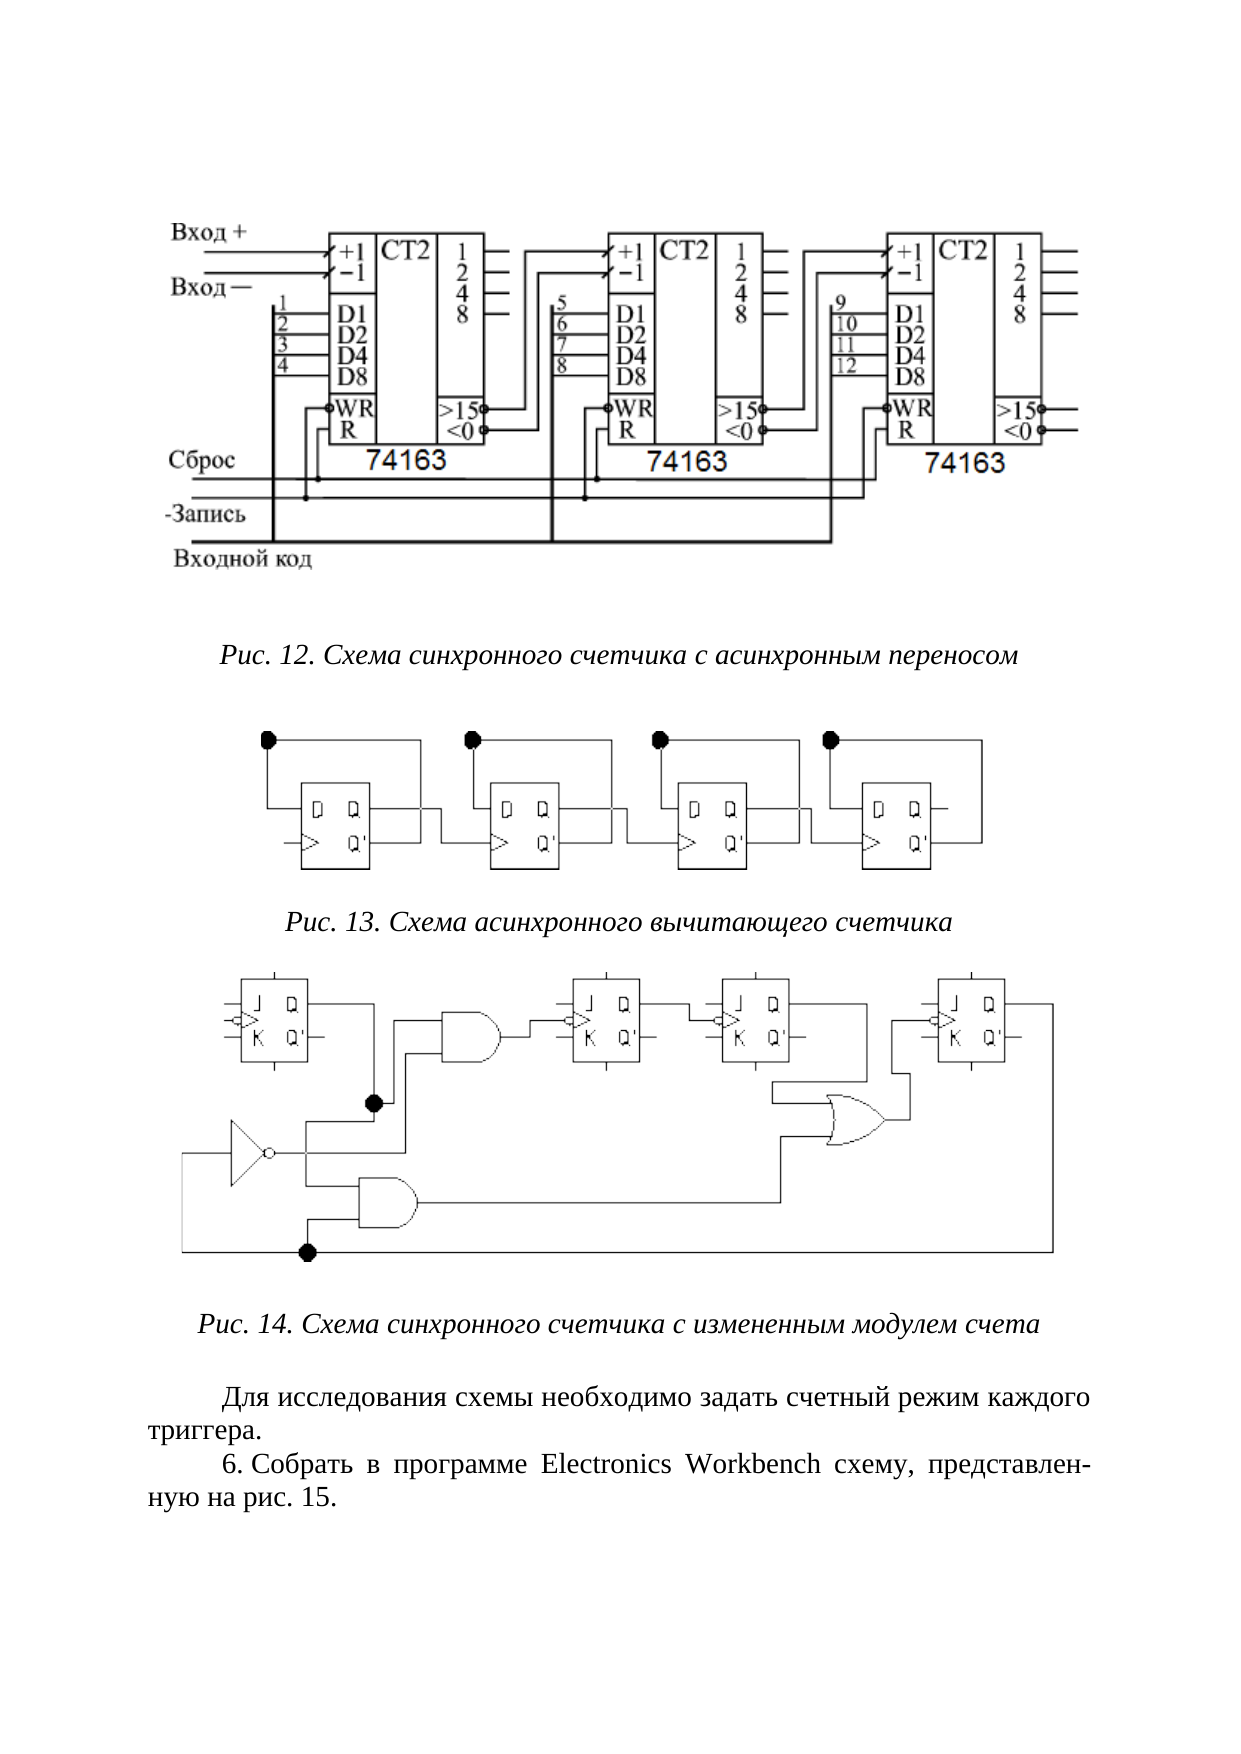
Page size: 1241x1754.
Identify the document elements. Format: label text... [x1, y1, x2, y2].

text Рис. 14. Схема синхронного счетчика с измененным модулем счета [178, 1307, 1063, 1340]
picture [261, 731, 983, 870]
list Собрать в программе Electronics Workbench схему, представлен- ную на рис. 15. [148, 1446, 1093, 1513]
picture [181, 972, 1054, 1262]
text Для исследования схемы необходимо задать счетный режим каждого триггера. [148, 1379, 1105, 1446]
text Рис. 13. Схема асинхронного вычитающего счетчика [178, 904, 1063, 937]
picture [165, 223, 1079, 570]
text Рис. 12. Схема синхронного счетчика с асинхронным переносом [178, 637, 1063, 671]
